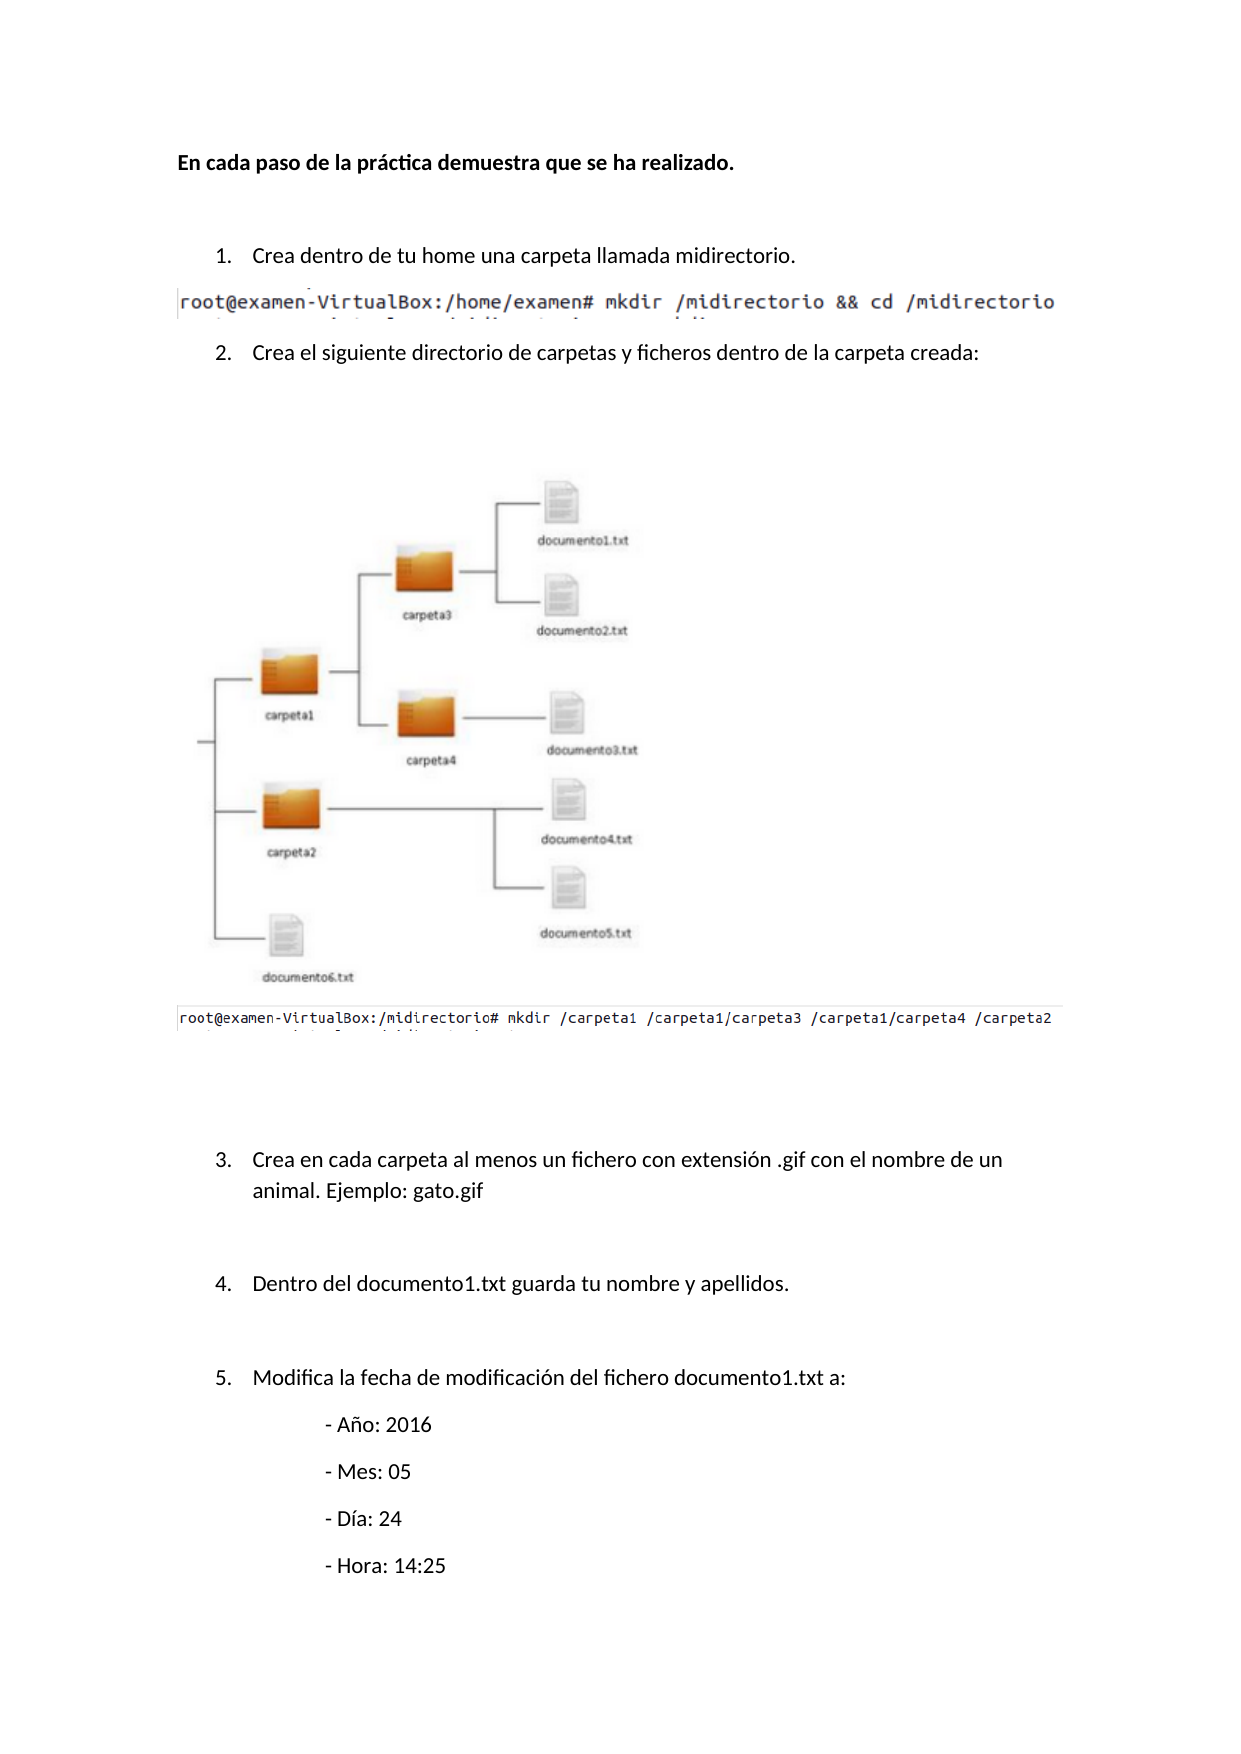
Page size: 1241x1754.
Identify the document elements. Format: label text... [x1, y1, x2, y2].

picture [177, 1005, 1063, 1031]
list Modifica la fecha de modificación del fichero documento1.txt a: [215, 1363, 1063, 1391]
text - Año: 2016 [251, 1410, 1063, 1438]
picture [177, 431, 756, 987]
list Crea en cada carpeta al menos un fichero con extensión .gif con el nombre de un animal. Ejemplo: gato.gif [215, 1146, 1063, 1204]
list Crea el siguiente directorio de carpetas y ficheros dentro de la carpeta creada: [215, 338, 1063, 366]
text En cada paso de la práctica demuestra que se ha realizado. [177, 148, 1063, 176]
list Crea dentro de tu home una carpeta llamada midirectorio. [215, 241, 1063, 269]
text - Hora: 14:25 [251, 1551, 1063, 1579]
picture [177, 288, 1063, 319]
text - Mes: 05 [251, 1457, 1063, 1485]
list Dentro del documento1.txt guarda tu nombre y apellidos. [215, 1269, 1063, 1298]
text - Día: 24 [251, 1504, 1063, 1532]
